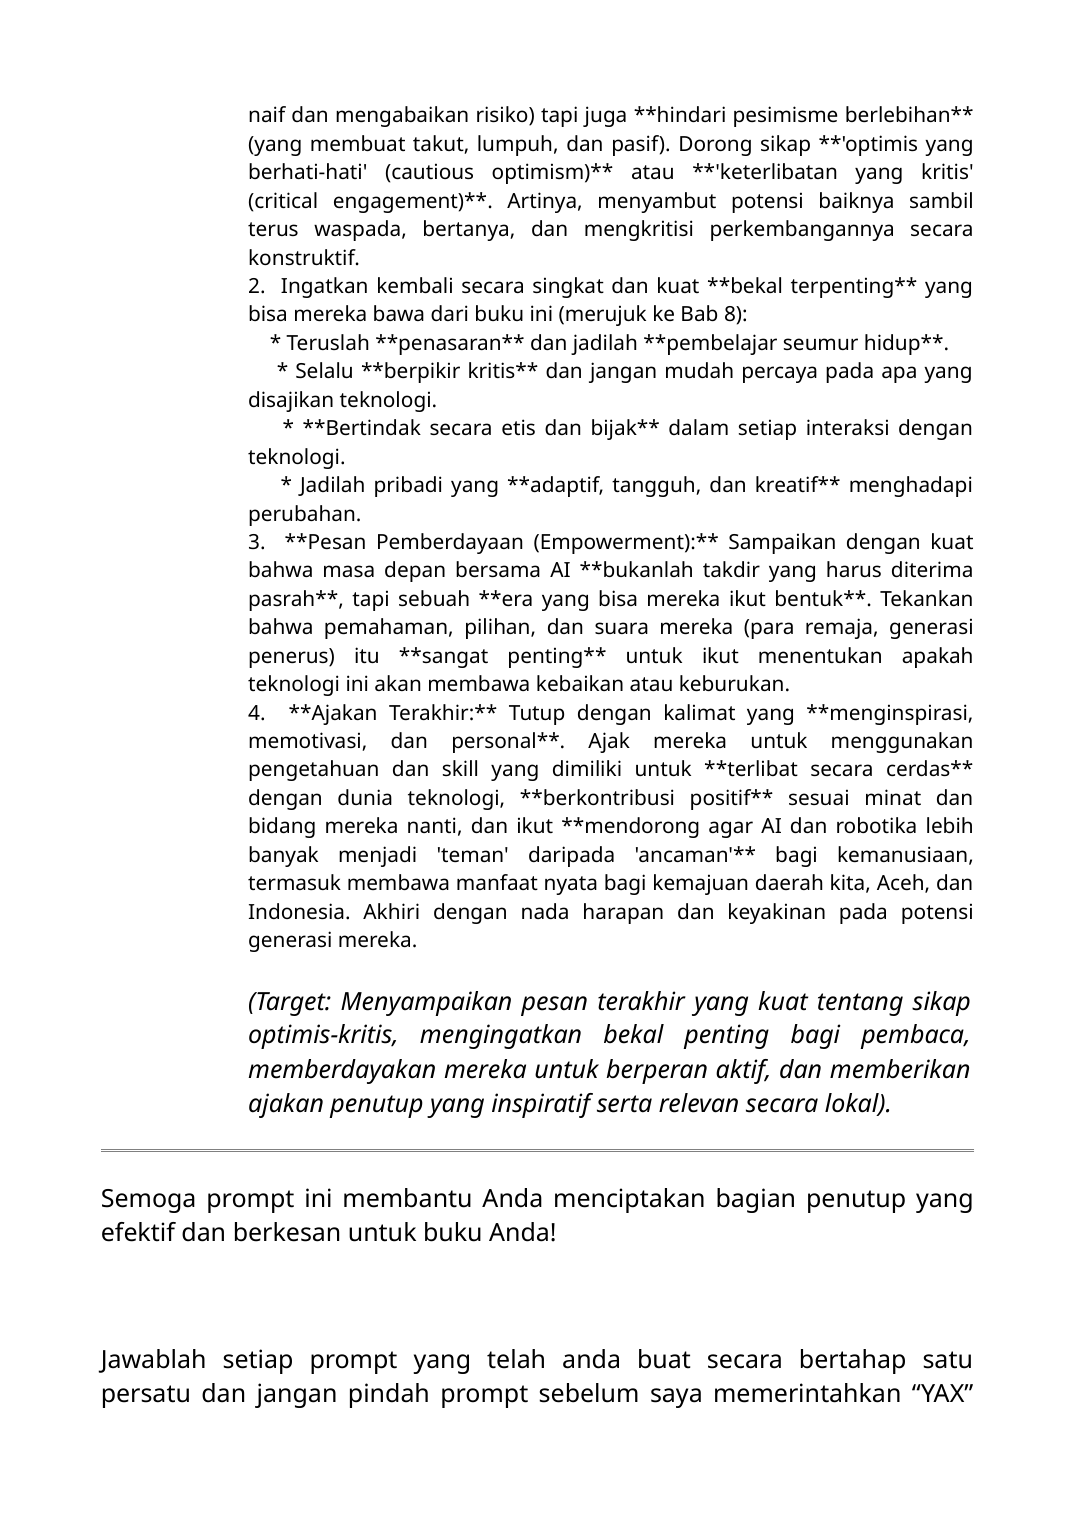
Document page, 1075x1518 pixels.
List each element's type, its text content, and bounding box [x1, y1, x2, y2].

list naif dan mengabaikan risiko) tapi juga **hindari pesimisme berlebihan** (yang membuat takut, lumpuh, dan pasif). Dorong sikap **'optimis yang berhati-hati' (cautious optimism)** atau **'keterlibatan yang kritis' (critical engagement)**. Artinya, menyambut potensi baiknya sambil terus waspada, bertanya, dan mengkritisi perkembangannya secara konstruktif. [218, 101, 974, 271]
list (Target: Menyampaikan pesan terakhir yang kuat tentang sikap optimis-kritis, mengingatkan bekal penting bagi pembaca, memberdayakan mereka untuk berperan aktif, dan memberikan ajakan penutup yang inspiratif serta relevan secara lokal). [218, 983, 974, 1119]
list 2. Ingatkan kembali secara singkat dan kuat **bekal terpenting** yang bisa mereka bawa dari buku ini (merujuk ke Bab 8): [218, 271, 974, 328]
list * Teruslah **penasaran** dan jadilah **pembelajar seumur hidup**. [218, 328, 974, 356]
text Semoga prompt ini membantu Anda menciptakan bagian penutup yang efektif dan berkesan untuk buku Anda! [101, 1181, 974, 1249]
list 3. **Pesan Pemberdayaan (Empowerment):** Sampaikan dengan kuat bahwa masa depan bersama AI **bukanlah takdir yang harus diterima pasrah**, tapi sebuah **era yang bisa mereka ikut bentuk**. Tekankan bahwa pemahaman, pilihan, dan suara mereka (para remaja, generasi penerus) itu **sangat penting** untuk ikut menentukan apakah teknologi ini akan membawa kebaikan atau keburukan. [218, 527, 974, 698]
list * Jadilah pribadi yang **adaptif, tangguh, dan kreatif** menghadapi perubahan. [218, 470, 974, 527]
text Jawablah setiap prompt yang telah anda buat secara bertahap satu persatu dan jangan pindah prompt sebelum saya memerintahkan “YAX” [101, 1342, 974, 1410]
list 4. **Ajakan Terakhir:** Tutup dengan kalimat yang **menginspirasi, memotivasi, dan personal**. Ajak mereka untuk menggunakan pengetahuan dan skill yang dimiliki untuk **terlibat secara cerdas** dengan dunia teknologi, **berkontribusi positif** sesuai minat dan bidang mereka nanti, dan ikut **mendorong agar AI dan robotika lebih banyak menjadi 'teman' daripada 'ancaman'** bagi kemanusiaan, termasuk membawa manfaat nyata bagi kemajuan daerah kita, Aceh, dan Indonesia. Akhiri dengan nada harapan dan keyakinan pada potensi generasi mereka. [218, 698, 974, 954]
list * Selalu **berpikir kritis** dan jangan mudah percaya pada apa yang disajikan teknologi. [218, 356, 974, 413]
list * **Bertindak secara etis dan bijak** dalam setiap interaksi dengan teknologi. [218, 413, 974, 470]
